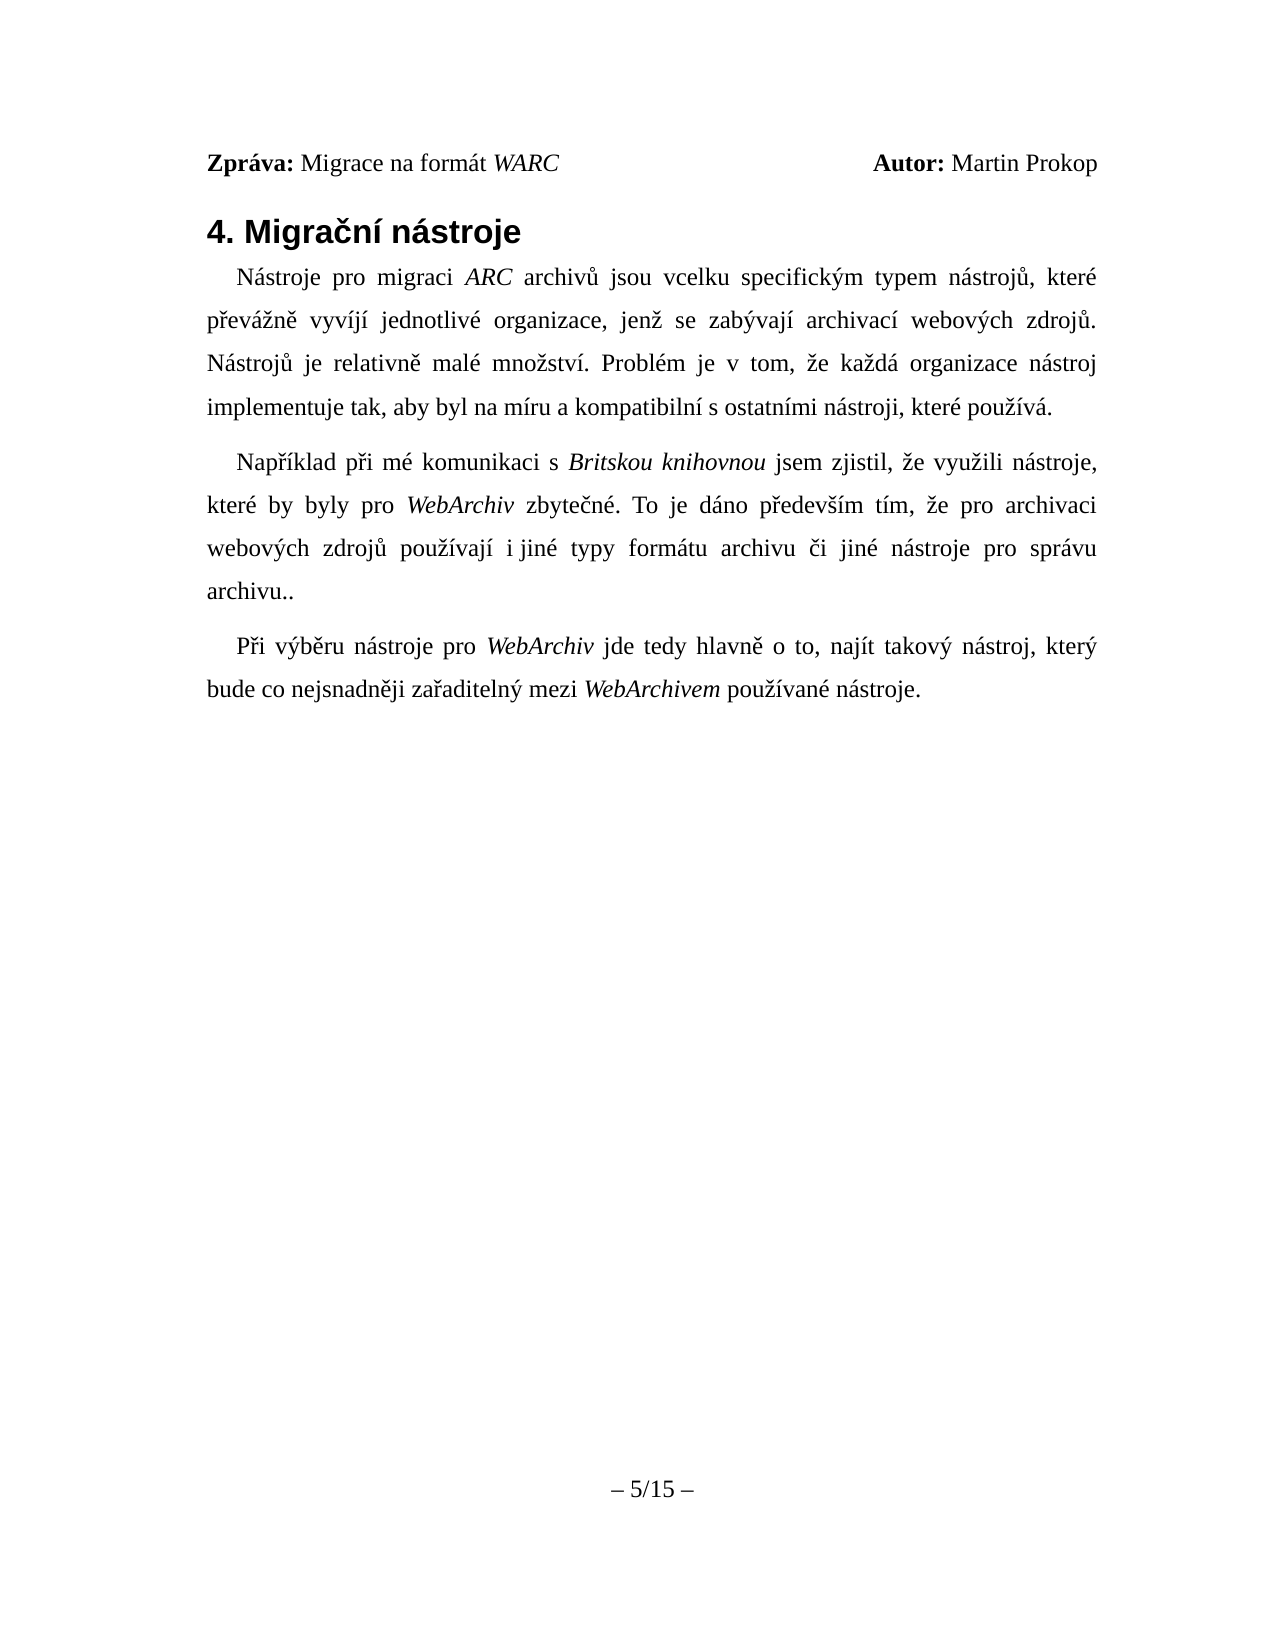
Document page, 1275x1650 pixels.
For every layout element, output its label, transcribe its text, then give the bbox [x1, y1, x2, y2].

subtitle 4. Migrační nástroje [207, 212, 1098, 250]
text Například při mé komunikaci s Britskou knihovnou jsem zjistil, že využili nástroje, které by byly pro WebArchiv zbytečné. To je dáno především tím, že pro archivaci webových zdrojů používají i jiné typy formátu archivu či jiné nástroje pro správu archivu.. [207, 447, 1098, 605]
text Při výběru nástroje pro WebArchiv jde tedy hlavně o to, najít takový nástroj, který bude co nejsnadněji zařaditelný mezi WebArchivem používané nástroje. [207, 631, 1098, 703]
text Nástroje pro migraci ARC archivů jsou vcelku specifickým typem nástrojů, které převážně vyvíjí jednotlivé organizace, jenž se zabývají archivací webových zdrojů. Nástrojů je relativně malé množství. Problém je v tom, že každá organizace nástroj implementuje tak, aby byl na míru a kompatibilní s ostatními nástroji, které používá. [207, 262, 1098, 420]
